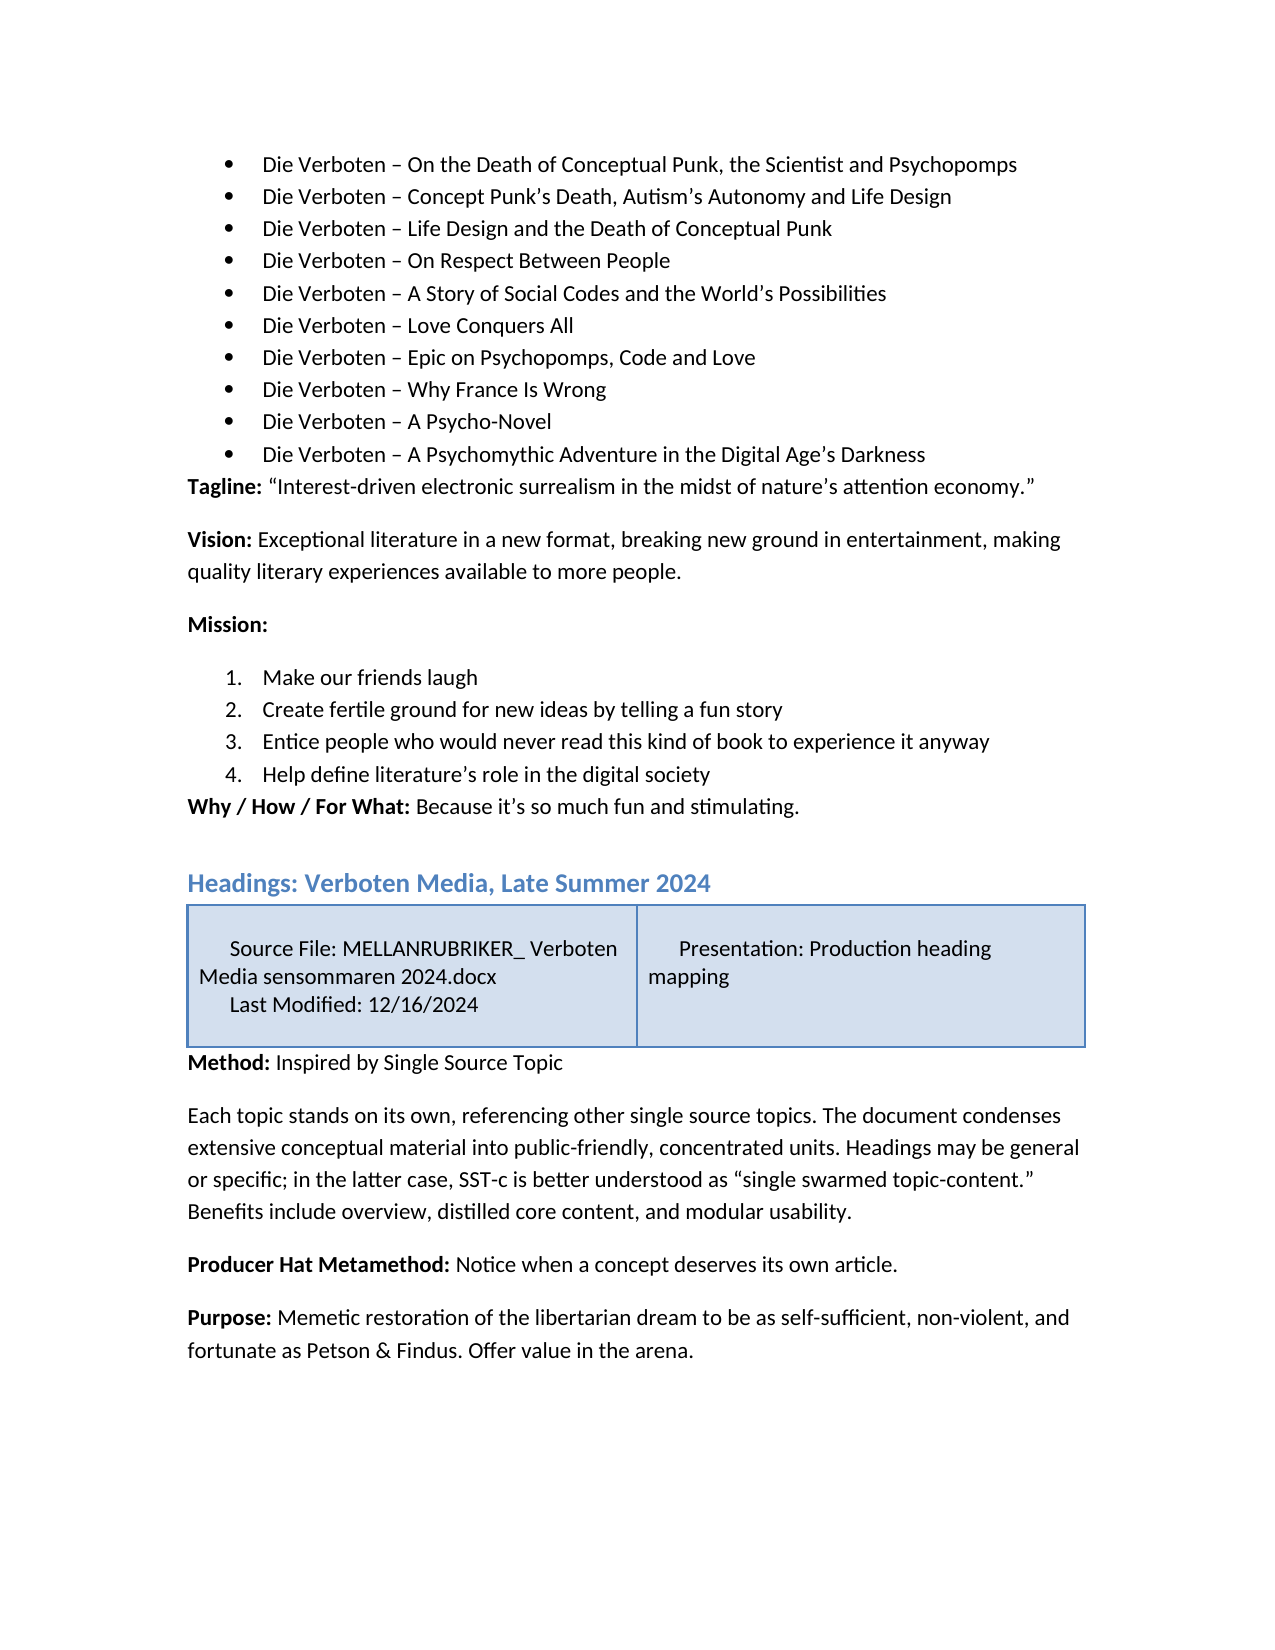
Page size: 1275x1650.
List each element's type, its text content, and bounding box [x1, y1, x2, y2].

table_header Source File: MELLANRUBRIKER_ Verboten Media sensommaren 2024.docx Last Modified: 12/16/2024 [189, 906, 636, 1046]
list Die Verboten – On Respect Between People [225, 247, 1087, 274]
list Die Verboten – Epic on Psychopomps, Code and Love [225, 343, 1087, 371]
text Each topic stands on its own, referencing other single source topics. The document condenses extensive conceptual material into public-friendly, concentrated units. Headings may be general or specific; in the latter case, SST-c is better understood as “single swarmed topic-content.” Benefits include overview, distilled core content, and modular usability. [187, 1101, 1087, 1226]
list Make our friends laugh [225, 663, 1087, 691]
text Tagline: “Interest-driven electronic surrealism in the midst of nature’s attention economy.” [187, 472, 1087, 500]
list Help define literature’s role in the digital society [225, 760, 1087, 788]
list Create fertile ground for new ideas by telling a fun story [225, 695, 1087, 723]
list Die Verboten – Why France Is Wrong [225, 375, 1087, 403]
list Die Verboten – On the Death of Conceptual Punk, the Scientist and Psychopomps [225, 150, 1087, 178]
list Die Verboten – Concept Punk’s Death, Autism’s Autonomy and Life Design [225, 182, 1087, 210]
subtitle Headings: Verboten Media, Late Summer 2024 [187, 866, 1087, 899]
text Producer Hat Metamethod: Notice when a concept deserves its own article. [187, 1251, 1087, 1278]
list Die Verboten – Love Conquers All [225, 311, 1087, 339]
list Die Verboten – A Psycho-Novel [225, 407, 1087, 436]
text Why / How / For What: Because it’s so much fun and stimulating. [187, 792, 1087, 820]
text Method: Inspired by Single Source Topic [187, 1048, 1087, 1076]
list Entice people who would never read this kind of book to experience it anyway [225, 727, 1087, 756]
list Die Verboten – A Story of Social Codes and the World’s Possibilities [225, 279, 1087, 307]
text Mission: [187, 610, 1087, 638]
list Die Verboten – A Psychomythic Adventure in the Digital Age’s Darkness [225, 440, 1087, 468]
table_header Presentation: Production heading mapping [638, 906, 1084, 1046]
text Purpose: Memetic restoration of the libertarian dream to be as self-sufficient, non-violent, and fortunate as Petson & Findus. Offer value in the arena. [187, 1303, 1087, 1364]
list Die Verboten – Life Design and the Death of Conceptual Punk [225, 214, 1087, 242]
text Vision: Exceptional literature in a new format, breaking new ground in entertainment, making quality literary experiences available to more people. [187, 525, 1087, 585]
